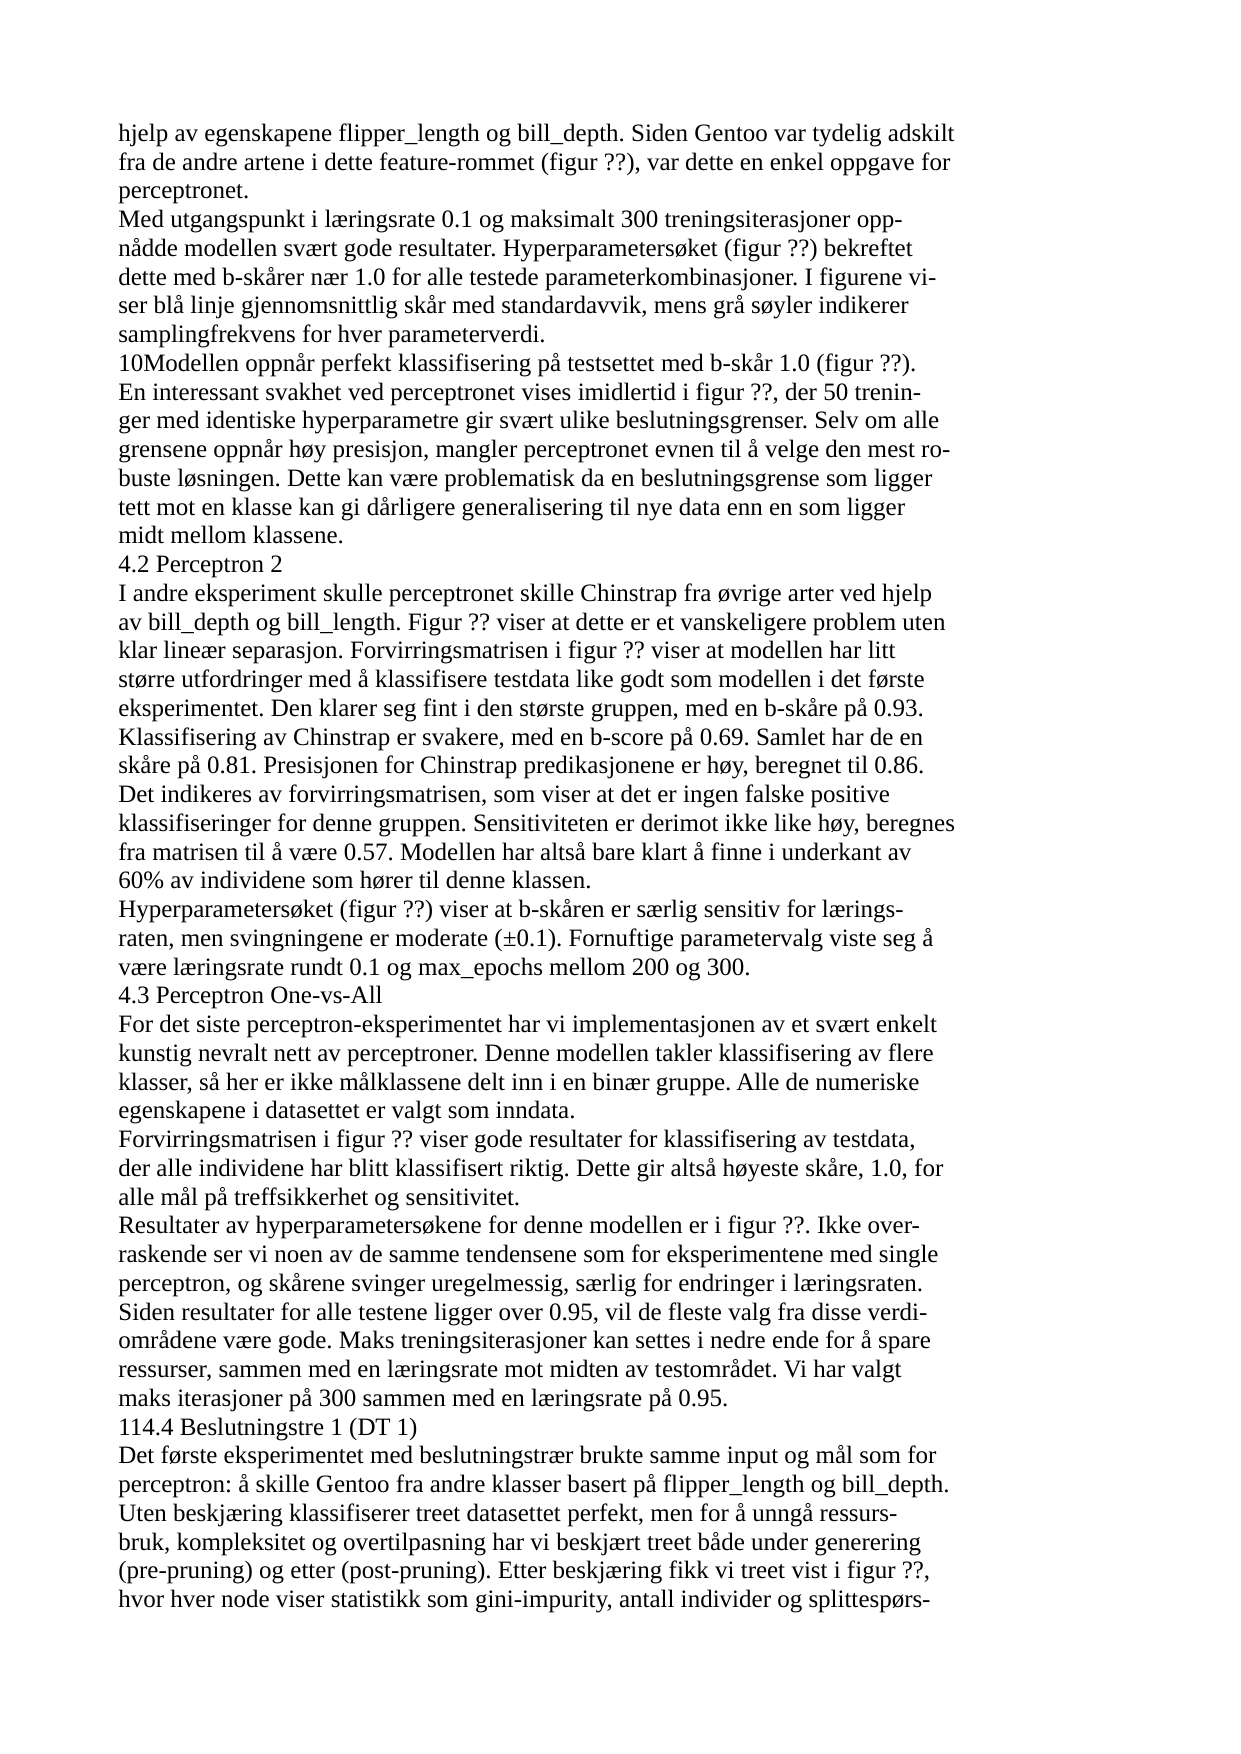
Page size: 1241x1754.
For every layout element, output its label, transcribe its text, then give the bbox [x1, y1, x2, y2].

text bruk, kompleksitet og overtilpasning har vi beskjært treet både under generering [118, 1527, 1122, 1556]
text klassifiseringer for denne gruppen. Sensitiviteten er derimot ikke like høy, beregnes [118, 808, 1122, 837]
text eksperimentet. Den klarer seg fint i den største gruppen, med en b-skåre på 0.93. [118, 693, 1122, 722]
text være læringsrate rundt 0.1 og max_epochs mellom 200 og 300. [118, 952, 1122, 981]
text perceptron: å skille Gentoo fra andre klasser basert på flipper_length og bill_depth. [118, 1469, 1122, 1498]
text En interessant svakhet ved perceptronet vises imidlertid i figur ??, der 50 trenin- [118, 377, 1122, 406]
text raten, men svingningene er moderate (±0.1). Fornuftige parametervalg viste seg å [118, 923, 1122, 952]
text ger med identiske hyperparametre gir svært ulike beslutningsgrenser. Selv om alle [118, 406, 1122, 434]
text ser blå linje gjennomsnittlig skår med standardavvik, mens grå søyler indikerer [118, 291, 1122, 319]
text kunstig nevralt nett av perceptroner. Denne modellen takler klassifisering av flere [118, 1038, 1122, 1067]
text 60% av individene som hører til denne klassen. [118, 866, 1122, 894]
text tett mot en klasse kan gi dårligere generalisering til nye data enn en som ligger [118, 492, 1122, 521]
text hvor hver node viser statistikk som gini-impurity, antall individer og splittespørs- [118, 1584, 1122, 1613]
text dette med b-skårer nær 1.0 for alle testede parameterkombinasjoner. I figurene vi- [118, 262, 1122, 291]
text fra matrisen til å være 0.57. Modellen har altså bare klart å finne i underkant av [118, 837, 1122, 866]
text I andre eksperiment skulle perceptronet skille Chinstrap fra øvrige arter ved hjelp [118, 578, 1122, 607]
text av bill_depth og bill_length. Figur ?? viser at dette er et vanskeligere problem uten [118, 607, 1122, 636]
text perceptron, og skårene svinger uregelmessig, særlig for endringer i læringsraten. [118, 1268, 1122, 1297]
text fra de andre artene i dette feature-rommet (figur ??), var dette en enkel oppgave for [118, 147, 1122, 176]
text ressurser, sammen med en læringsrate mot midten av testområdet. Vi har valgt [118, 1354, 1122, 1383]
text Uten beskjæring klassifiserer treet datasettet perfekt, men for å unngå ressurs- [118, 1498, 1122, 1527]
text 4.3 Perceptron One-vs-All [118, 981, 1122, 1009]
text grensene oppnår høy presisjon, mangler perceptronet evnen til å velge den mest ro- [118, 434, 1122, 463]
text 4.2 Perceptron 2 [118, 549, 1122, 578]
text alle mål på treffsikkerhet og sensitivitet. [118, 1182, 1122, 1211]
text områdene være gode. Maks treningsiterasjoner kan settes i nedre ende for å spare [118, 1326, 1122, 1354]
text midt mellom klassene. [118, 521, 1122, 549]
text Siden resultater for alle testene ligger over 0.95, vil de fleste valg fra disse verdi- [118, 1297, 1122, 1326]
text (pre-pruning) og etter (post-pruning). Etter beskjæring fikk vi treet vist i figur ??, [118, 1556, 1122, 1584]
text raskende ser vi noen av de samme tendensene som for eksperimentene med single [118, 1239, 1122, 1268]
text klasser, så her er ikke målklassene delt inn i en binær gruppe. Alle de numeriske [118, 1067, 1122, 1096]
text Det første eksperimentet med beslutningstrær brukte samme input og mål som for [118, 1441, 1122, 1469]
text Det indikeres av forvirringsmatrisen, som viser at det er ingen falske positive [118, 779, 1122, 808]
text 114.4 Beslutningstre 1 (DT 1) [118, 1412, 1122, 1441]
text Med utgangspunkt i læringsrate 0.1 og maksimalt 300 treningsiterasjoner opp- [118, 204, 1122, 233]
text perceptronet. [118, 176, 1122, 204]
text klar lineær separasjon. Forvirringsmatrisen i figur ?? viser at modellen har litt [118, 636, 1122, 664]
text Resultater av hyperparametersøkene for denne modellen er i figur ??. Ikke over- [118, 1211, 1122, 1239]
text nådde modellen svært gode resultater. Hyperparametersøket (figur ??) bekreftet [118, 233, 1122, 262]
text egenskapene i datasettet er valgt som inndata. [118, 1096, 1122, 1124]
text 10Modellen oppnår perfekt klassifisering på testsettet med b-skår 1.0 (figur ??). [118, 348, 1122, 377]
text der alle individene har blitt klassifisert riktig. Dette gir altså høyeste skåre, 1.0, for [118, 1153, 1122, 1182]
text Klassifisering av Chinstrap er svakere, med en b-score på 0.69. Samlet har de en [118, 722, 1122, 751]
text hjelp av egenskapene flipper_length og bill_depth. Siden Gentoo var tydelig adskilt [118, 118, 1122, 147]
text Hyperparametersøket (figur ??) viser at b-skåren er særlig sensitiv for lærings- [118, 894, 1122, 923]
text Forvirringsmatrisen i figur ?? viser gode resultater for klassifisering av testdata, [118, 1124, 1122, 1153]
text samplingfrekvens for hver parameterverdi. [118, 319, 1122, 348]
text større utfordringer med å klassifisere testdata like godt som modellen i det første [118, 664, 1122, 693]
text maks iterasjoner på 300 sammen med en læringsrate på 0.95. [118, 1383, 1122, 1412]
text skåre på 0.81. Presisjonen for Chinstrap predikasjonene er høy, beregnet til 0.86. [118, 751, 1122, 779]
text For det siste perceptron-eksperimentet har vi implementasjonen av et svært enkelt [118, 1009, 1122, 1038]
text buste løsningen. Dette kan være problematisk da en beslutningsgrense som ligger [118, 463, 1122, 492]
